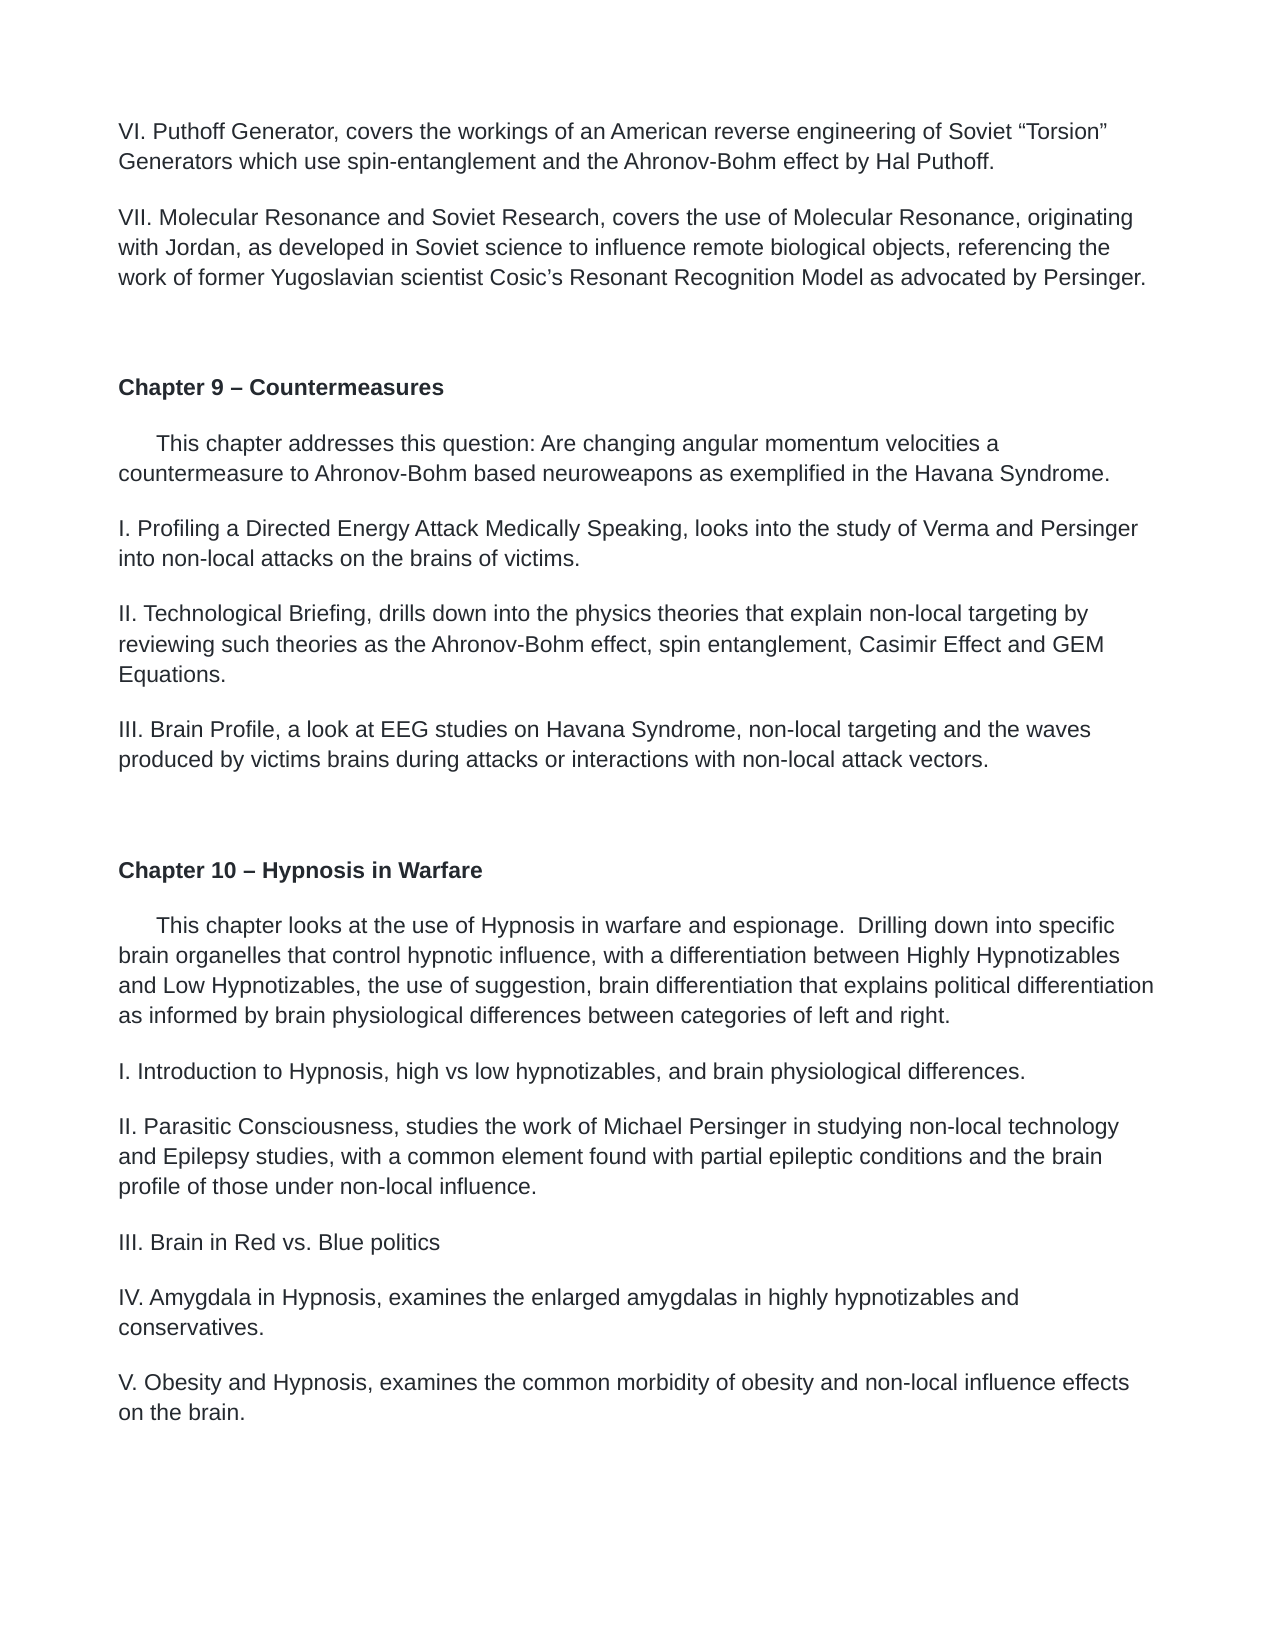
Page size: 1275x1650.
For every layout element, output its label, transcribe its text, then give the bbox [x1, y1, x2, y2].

text I. Introduction to Hypnosis, high vs low hypnotizables, and brain physiological differences. [118, 1058, 1157, 1084]
text VII. Molecular Resonance and Soviet Research, covers the use of Molecular Resonance, originating with Jordan, as developed in Soviet science to influence remote biological objects, referencing the work of former Yugoslavian scientist Cosic’s Resonant Recognition Model as advocated by Persinger. [118, 203, 1157, 290]
text II. Technological Briefing, drills down into the physics theories that explain non-local targeting by reviewing such theories as the Ahronov-Bohm effect, spin entanglement, Casimir Effect and GEM Equations. [118, 600, 1157, 687]
text IV. Amygdala in Hypnosis, examines the enlarged amygdalas in highly hypnotizables and conservatives. [118, 1284, 1157, 1340]
text Chapter 10 – Hypnosis in Warfare [118, 857, 1157, 883]
text III. Brain in Red vs. Blue politics [118, 1228, 1157, 1255]
text III. Brain Profile, a look at EEG studies on Havana Syndrome, non-local targeting and the waves produced by victims brains during attacks or interactions with non-local attack vectors. [118, 716, 1157, 773]
text This chapter addresses this question: Are changing angular momentum velocities a countermeasure to Ahronov-Bohm based neuroweapons as exemplified in the Havana Syndrome. [118, 429, 1157, 486]
text II. Parasitic Consciousness, studies the work of Michael Persinger in studying non-local technology and Epilepsy studies, with a common element found with partial epileptic conditions and the brain profile of those under non-local influence. [118, 1113, 1157, 1200]
text Chapter 9 – Countermeasures [118, 374, 1157, 401]
text VI. Puthoff Generator, covers the workings of an American reverse engineering of Soviet “Torsion” Generators which use spin-entanglement and the Ahronov-Bohm effect by Hal Puthoff. [118, 118, 1157, 175]
text V. Obesity and Hypnosis, examines the common morbidity of obesity and non-local influence effects on the brain. [118, 1369, 1157, 1426]
text I. Profiling a Directed Energy Attack Medically Speaking, looks into the study of Verma and Persinger into non-local attacks on the brains of victims. [118, 515, 1157, 572]
text This chapter looks at the use of Hypnosis in warfare and espionage. Drilling down into specific brain organelles that control hypnotic influence, with a differentiation between Highly Hypnotizables and Low Hypnotizables, the use of suggestion, brain differentiation that explains political differentiation as informed by brain physiological differences between categories of left and right. [118, 912, 1157, 1029]
